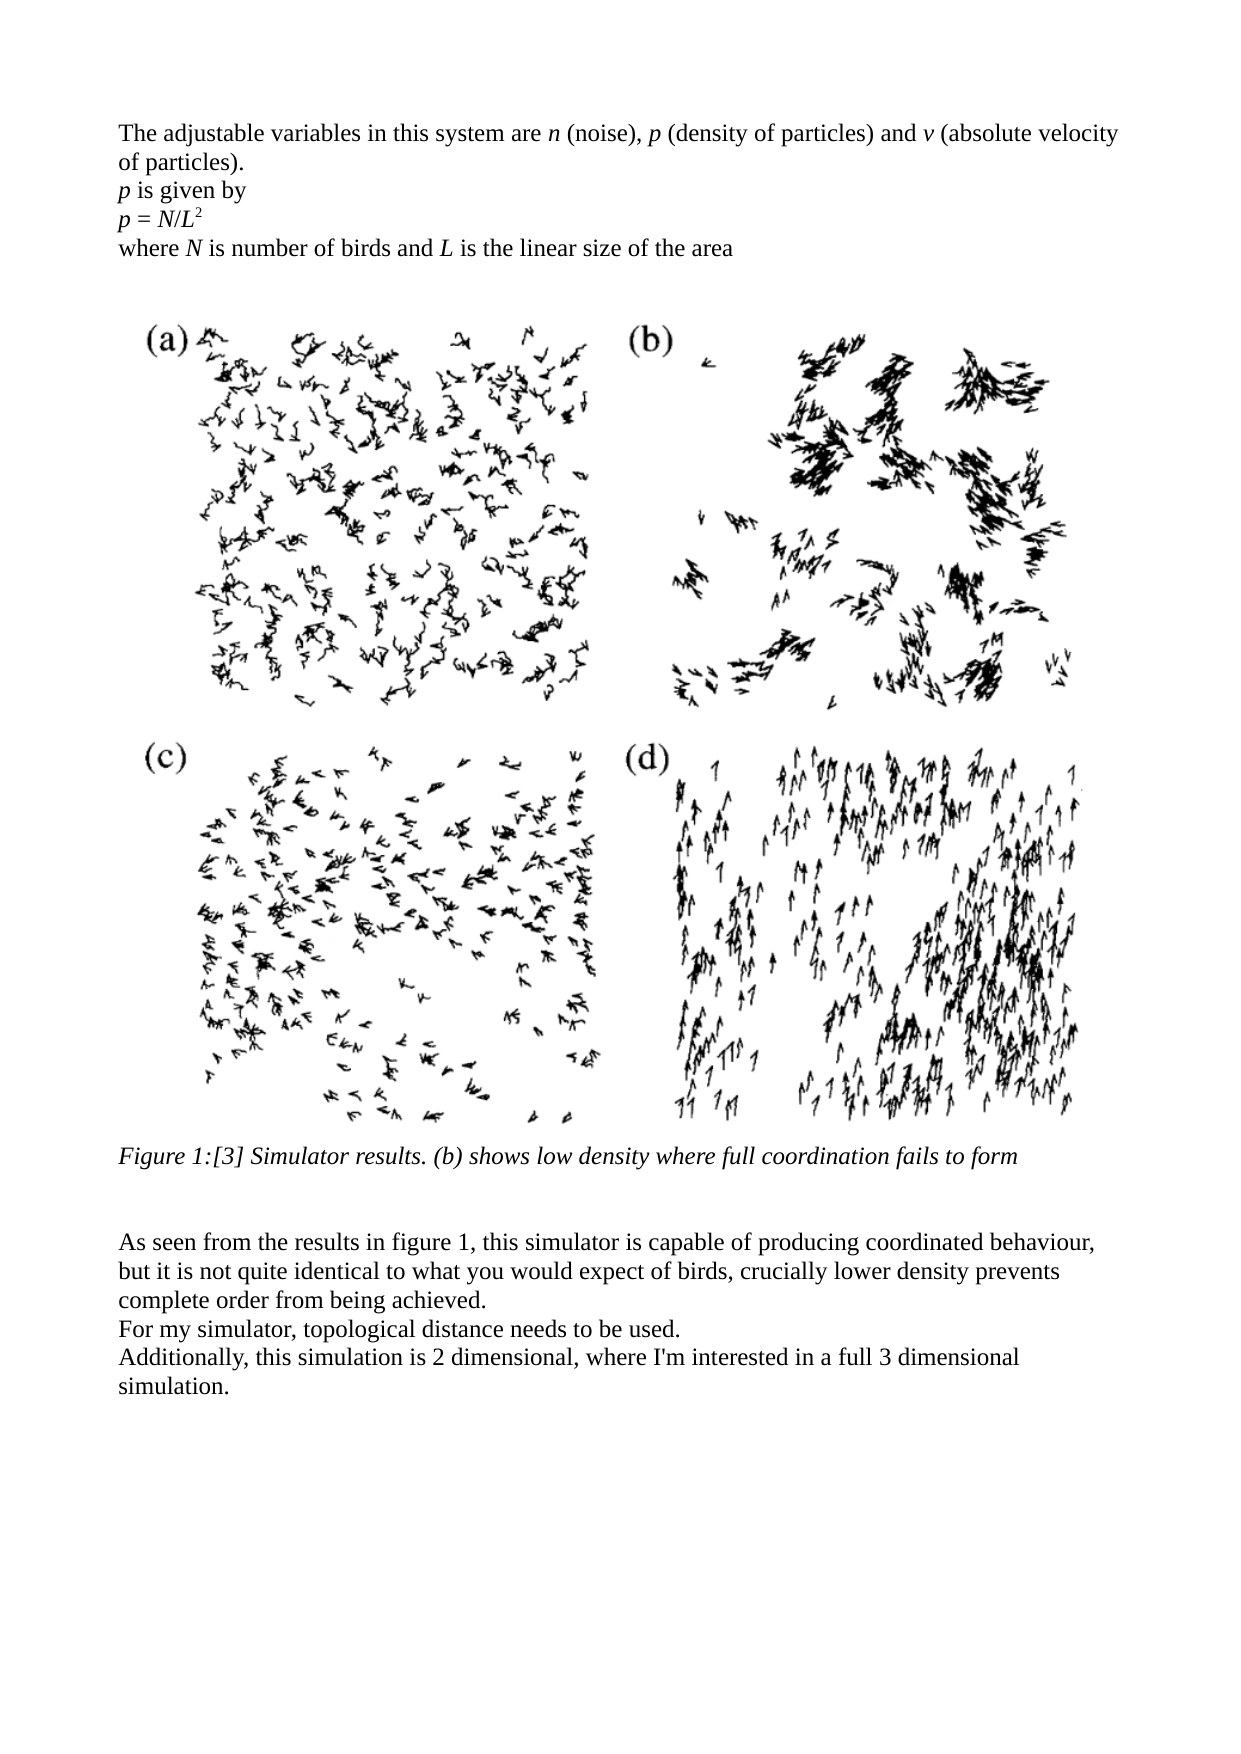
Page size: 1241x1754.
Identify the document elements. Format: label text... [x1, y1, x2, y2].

text As seen from the results in figure 1, this simulator is capable of producing coordinated behaviour, but it is not quite identical to what you would expect of birds, crucially lower density prevents complete order from being achieved. [118, 1227, 1122, 1314]
text p is given by [118, 176, 1122, 204]
text Figure 1:[3] Simulator results. (b) shows low density where full coordination fails to form [118, 1142, 1122, 1170]
text where N is number of birds and L is the linear size of the area [118, 233, 1122, 262]
text p = N/L2 [118, 204, 1122, 233]
picture [118, 303, 1123, 1142]
text The adjustable variables in this system are n (noise), p (density of particles) and v (absolute velocity of particles). [118, 118, 1122, 176]
text For my simulator, topological distance needs to be used. [118, 1314, 1122, 1342]
text Additionally, this simulation is 2 dimensional, where I'm interested in a full 3 dimensional simulation. [118, 1342, 1122, 1400]
